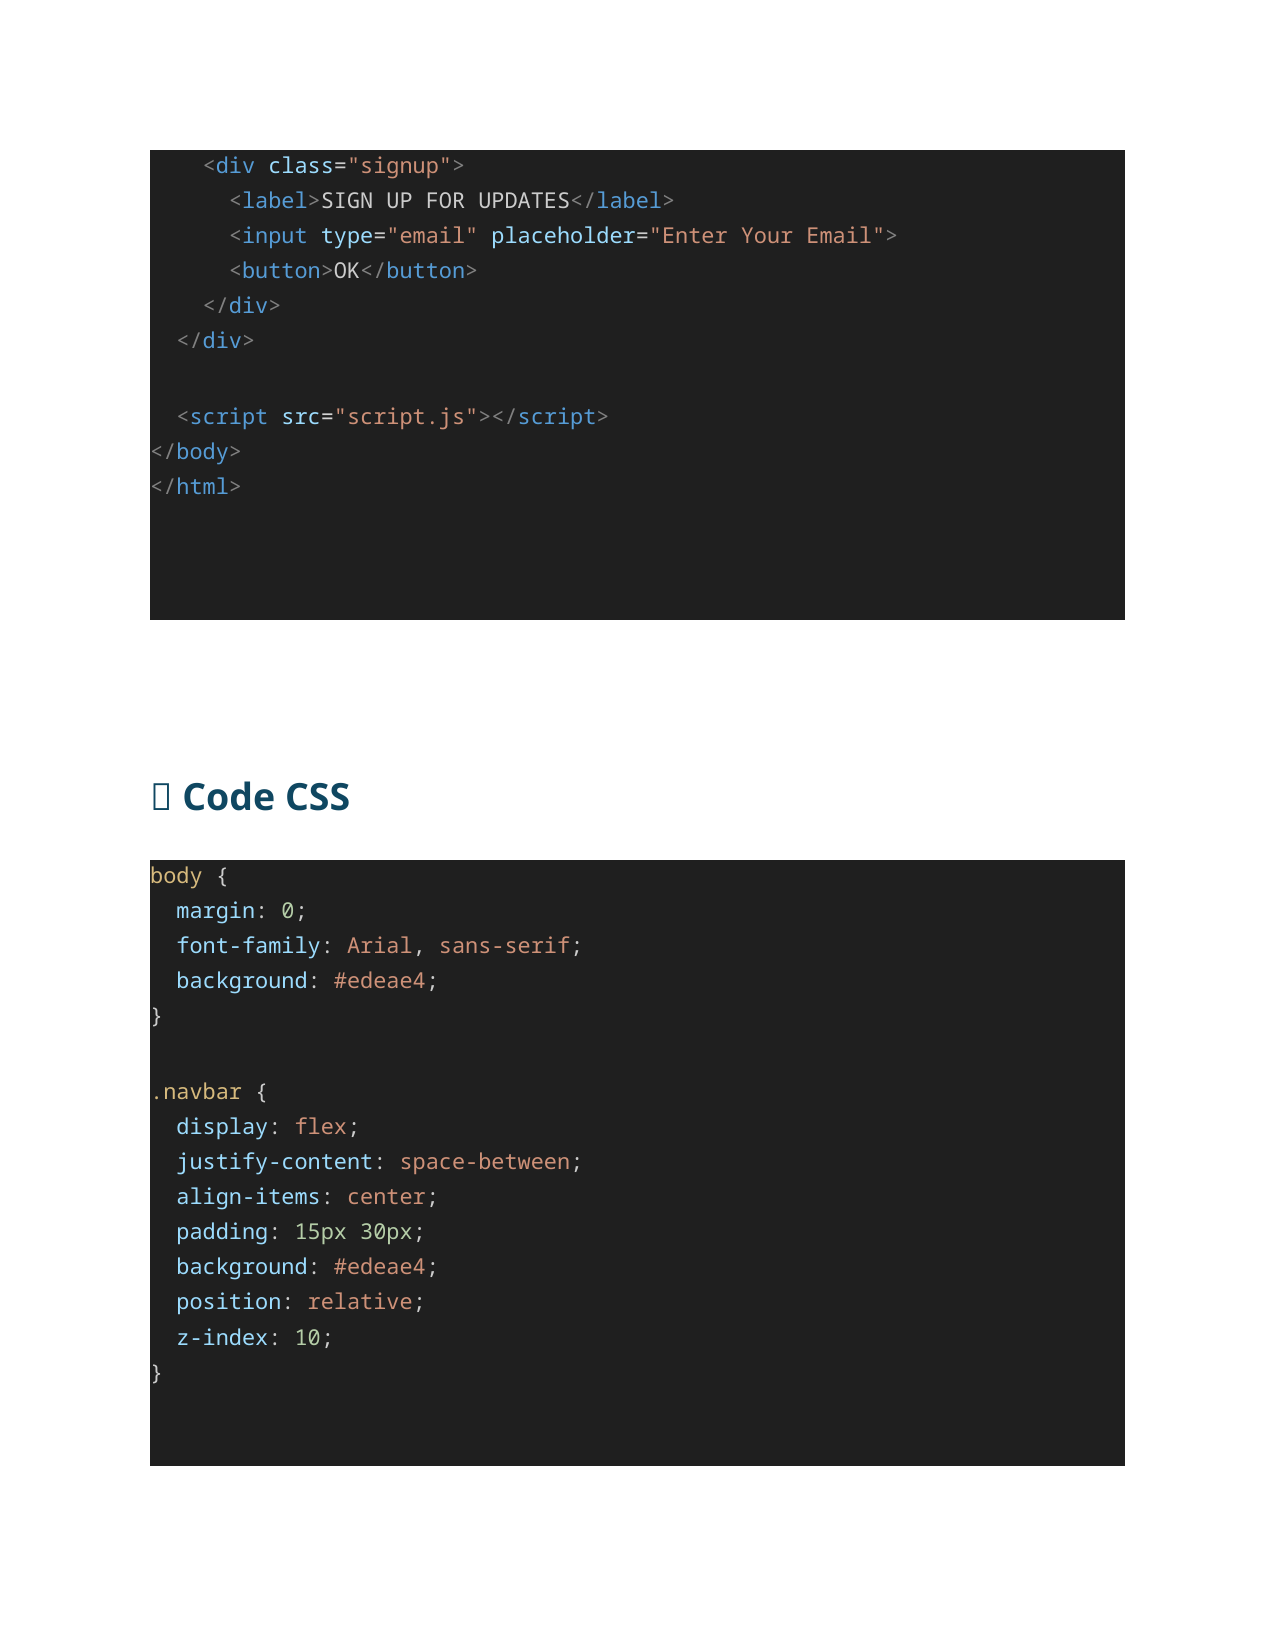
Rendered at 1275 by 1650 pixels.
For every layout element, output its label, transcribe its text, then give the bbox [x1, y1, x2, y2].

text body { [150, 860, 1125, 890]
text } [150, 1001, 1125, 1030]
text position: relative; [150, 1286, 1125, 1316]
text display: flex; [150, 1111, 1125, 1141]
text font-family: Arial, sans-serif; [150, 930, 1125, 960]
text <button>OK</button> [150, 255, 1125, 285]
text <div class="signup"> [150, 150, 1125, 180]
text align-items: center; [150, 1181, 1125, 1211]
subtitle 📌 Code CSS [150, 770, 1125, 821]
text } [150, 1357, 1125, 1386]
text margin: 0; [150, 895, 1125, 925]
text .navbar { [150, 1076, 1125, 1106]
text <script src="script.js"></script> [150, 401, 1125, 431]
text background: #edeae4; [150, 965, 1125, 995]
text </body> [150, 436, 1125, 466]
text </html> [150, 471, 1125, 501]
text </div> [150, 290, 1125, 320]
text background: #edeae4; [150, 1251, 1125, 1281]
text z-index: 10; [150, 1321, 1125, 1351]
text <input type="email" placeholder="Enter Your Email"> [150, 220, 1125, 250]
text justify-content: space-between; [150, 1146, 1125, 1176]
text <label>SIGN UP FOR UPDATES</label> [150, 185, 1125, 215]
text </div> [150, 326, 1125, 355]
text padding: 15px 30px; [150, 1216, 1125, 1246]
